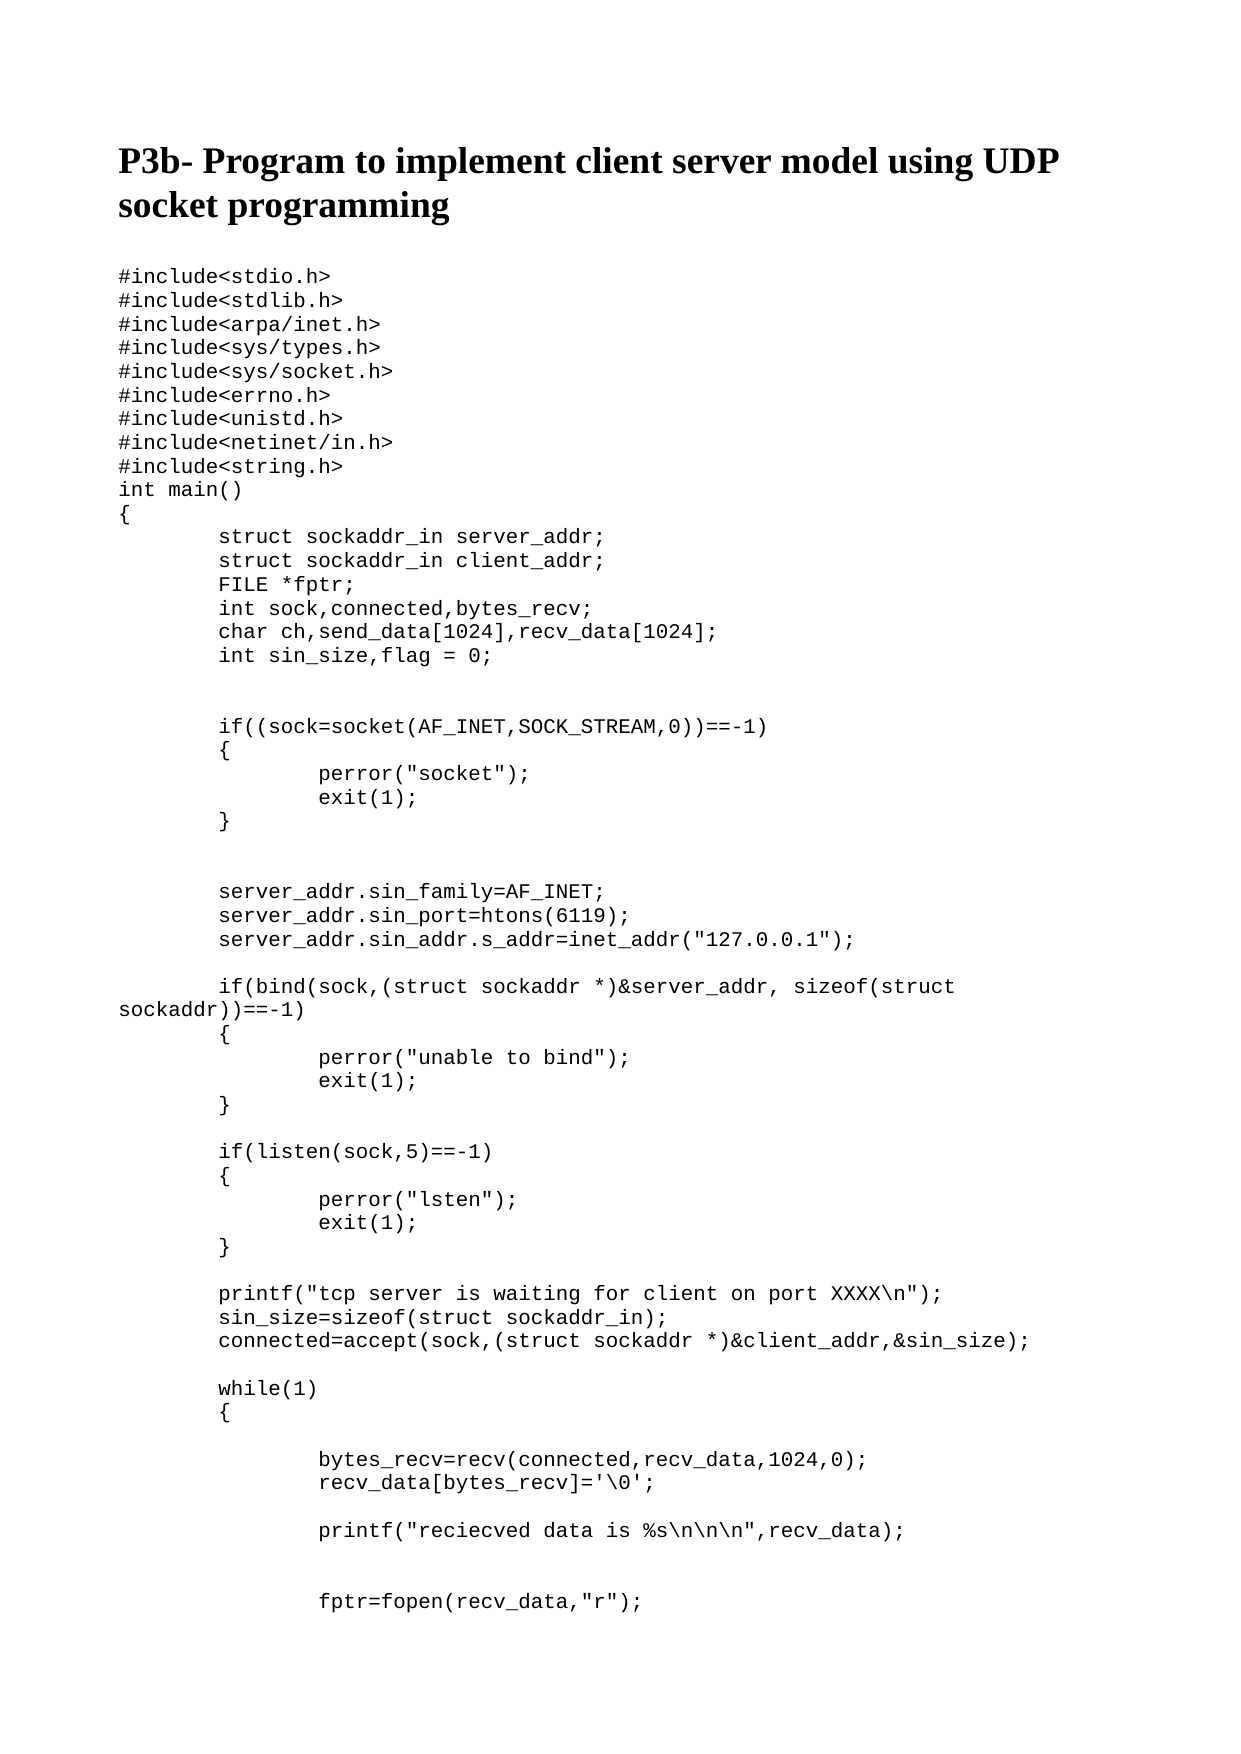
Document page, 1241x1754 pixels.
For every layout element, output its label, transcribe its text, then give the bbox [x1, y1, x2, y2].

text #include<arpa/inet.h> [118, 314, 1122, 337]
text connected=accept(sock,(struct sockaddr *)&client_addr,&sin_size); [118, 1331, 1122, 1354]
text fptr=fopen(recv_data,"r"); [118, 1591, 1122, 1614]
text int sin_size,flag = 0; [118, 645, 1122, 668]
text #include<string.h> [118, 456, 1122, 479]
text #include<sys/types.h> [118, 337, 1122, 361]
text exit(1); [118, 1212, 1122, 1236]
text { [118, 739, 1122, 763]
text char ch,send_data[1024],recv_data[1024]; [118, 621, 1122, 645]
text recv_data[bytes_recv]='\0'; [118, 1472, 1122, 1496]
text } [118, 1236, 1122, 1259]
text #include<stdlib.h> [118, 290, 1122, 314]
text if(listen(sock,5)==-1) [118, 1141, 1122, 1165]
text if(bind(sock,(struct sockaddr *)&server_addr, sizeof(struct sockaddr))==-1) [118, 976, 1122, 1023]
text exit(1); [118, 1070, 1122, 1094]
text } [118, 810, 1122, 834]
text #include<sys/socket.h> [118, 361, 1122, 385]
text struct sockaddr_in server_addr; [118, 527, 1122, 550]
text if((sock=socket(AF_INET,SOCK_STREAM,0))==-1) [118, 716, 1122, 739]
text } [118, 1094, 1122, 1118]
text { [118, 1165, 1122, 1189]
text #include<unistd.h> [118, 408, 1122, 432]
text exit(1); [118, 787, 1122, 810]
text struct sockaddr_in client_addr; [118, 550, 1122, 574]
text int sock,connected,bytes_recv; [118, 597, 1122, 621]
text server_addr.sin_family=AF_INET; [118, 881, 1122, 905]
text bytes_recv=recv(connected,recv_data,1024,0); [118, 1449, 1122, 1472]
text while(1) [118, 1378, 1122, 1401]
text printf("reciecved data is %s\n\n\n",recv_data); [118, 1520, 1122, 1543]
text perror("socket"); [118, 763, 1122, 787]
text server_addr.sin_port=htons(6119); [118, 905, 1122, 928]
text #include<stdio.h> [118, 266, 1122, 290]
text { [118, 1401, 1122, 1425]
subtitle P3b- Program to implement client server model using UDP socket programming [118, 139, 1122, 225]
text perror("lsten"); [118, 1189, 1122, 1212]
text int main() [118, 479, 1122, 503]
text printf("tcp server is waiting for client on port XXXX\n"); [118, 1283, 1122, 1307]
text perror("unable to bind"); [118, 1047, 1122, 1070]
text #include<errno.h> [118, 385, 1122, 408]
text server_addr.sin_addr.s_addr=inet_addr("127.0.0.1"); [118, 928, 1122, 952]
text #include<netinet/in.h> [118, 432, 1122, 456]
text { [118, 503, 1122, 527]
text FILE *fptr; [118, 574, 1122, 597]
text { [118, 1023, 1122, 1047]
text sin_size=sizeof(struct sockaddr_in); [118, 1307, 1122, 1331]
